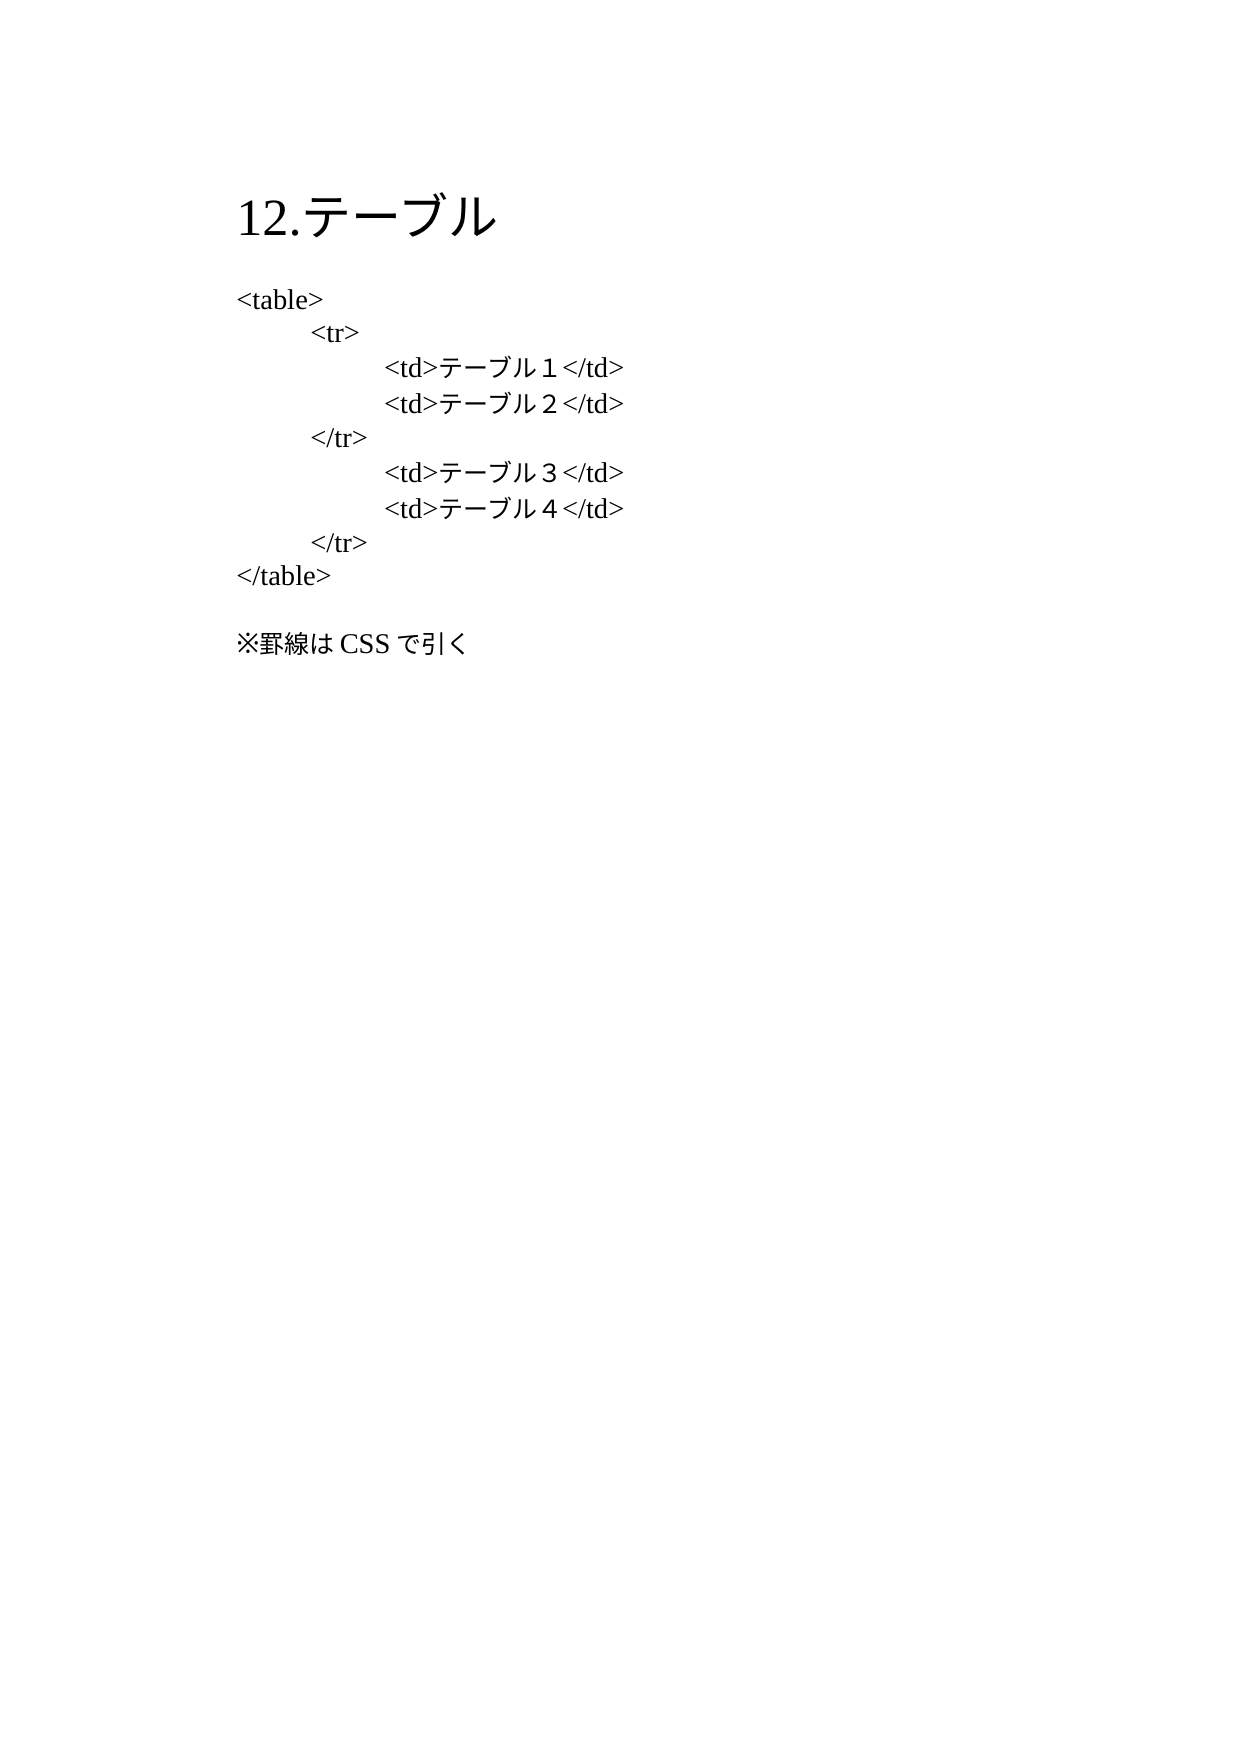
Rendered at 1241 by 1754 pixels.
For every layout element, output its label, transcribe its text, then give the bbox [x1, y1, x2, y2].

text <td>テーブル２</td> [236, 384, 1063, 421]
text </table> [236, 559, 1063, 592]
text </tr> [236, 526, 1063, 559]
text <td>テーブル１</td> [236, 348, 1063, 384]
text <table> [236, 282, 1063, 315]
text ※罫線はCSSで引く [236, 625, 1063, 661]
text <td>テーブル３</td> [236, 454, 1063, 490]
text 12.テーブル [236, 177, 1063, 249]
text <td>テーブル４</td> [236, 490, 1063, 526]
text </tr> [236, 421, 1063, 454]
text <tr> [236, 315, 1063, 348]
